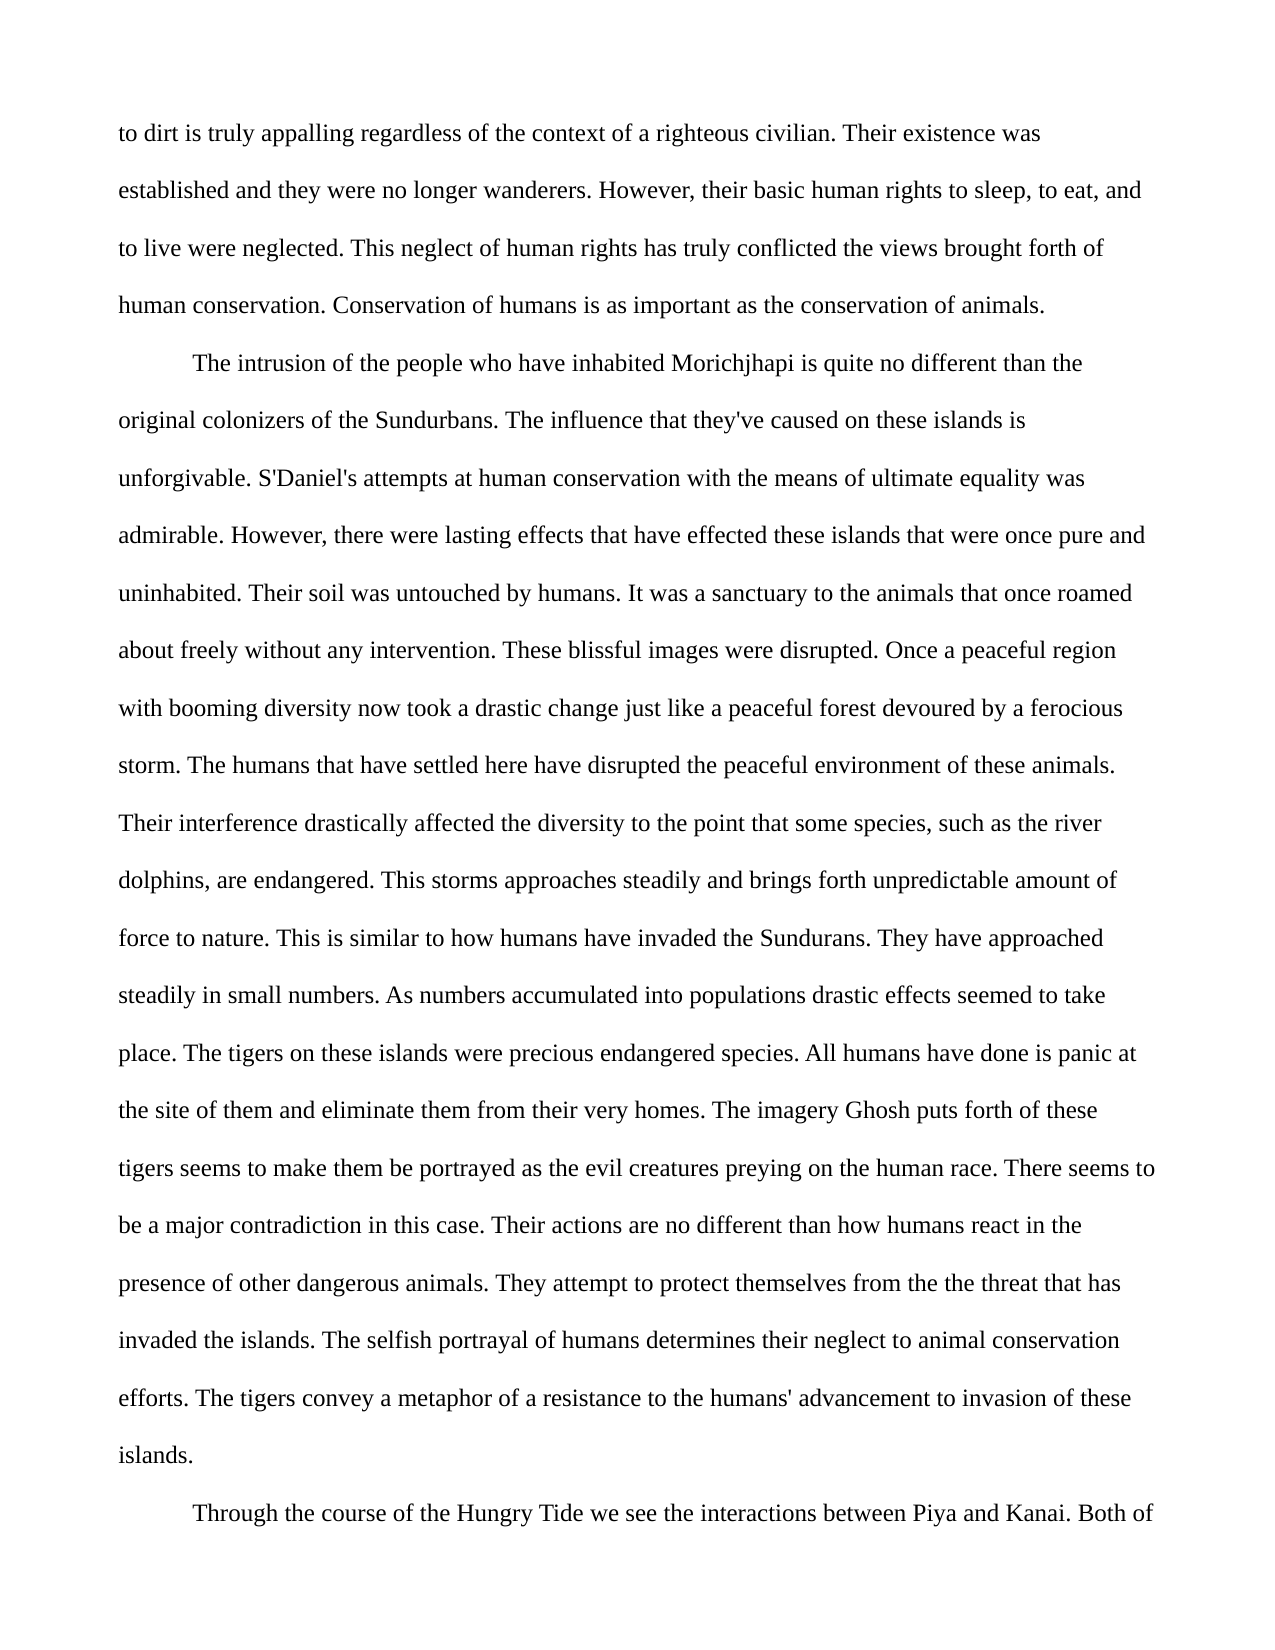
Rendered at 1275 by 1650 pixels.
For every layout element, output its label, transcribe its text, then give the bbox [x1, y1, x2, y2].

text Through the course of the Hungry Tide we see the interactions between Piya and Kanai. Both of [118, 1498, 1157, 1527]
text to dirt is truly appalling regardless of the context of a righteous civilian. Their existence was established and they were no longer wanderers. However, their basic human rights to sleep, to eat, and to live were neglected. This neglect of human rights has truly conflicted the views brought forth of human conservation. Conservation of humans is as important as the conservation of animals. [118, 118, 1157, 319]
text The intrusion of the people who have inhabited Morichjhapi is quite no different than the original colonizers of the Sundurbans. The influence that they've caused on these islands is unforgivable. S'Daniel's attempts at human conservation with the means of ultimate equality was admirable. However, there were lasting effects that have effected these islands that were once pure and uninhabited. Their soil was untouched by humans. It was a sanctuary to the animals that once roamed about freely without any intervention. These blissful images were disrupted. Once a peaceful region with booming diversity now took a drastic change just like a peaceful forest devoured by a ferocious storm. The humans that have settled here have disrupted the peaceful environment of these animals. Their interference drastically affected the diversity to the point that some species, such as the river dolphins, are endangered. This storms approaches steadily and brings forth unpredictable amount of force to nature. This is similar to how humans have invaded the Sundurans. They have approached steadily in small numbers. As numbers accumulated into populations drastic effects seemed to take place. The tigers on these islands were precious endangered species. All humans have done is panic at the site of them and eliminate them from their very homes. The imagery Ghosh puts forth of these tigers seems to make them be portrayed as the evil creatures preying on the human race. There seems to be a major contradiction in this case. Their actions are no different than how humans react in the presence of other dangerous animals. They attempt to protect themselves from the the threat that has invaded the islands. The selfish portrayal of humans determines their neglect to animal conservation efforts. The tigers convey a metaphor of a resistance to the humans' advancement to invasion of these islands. [118, 348, 1157, 1469]
